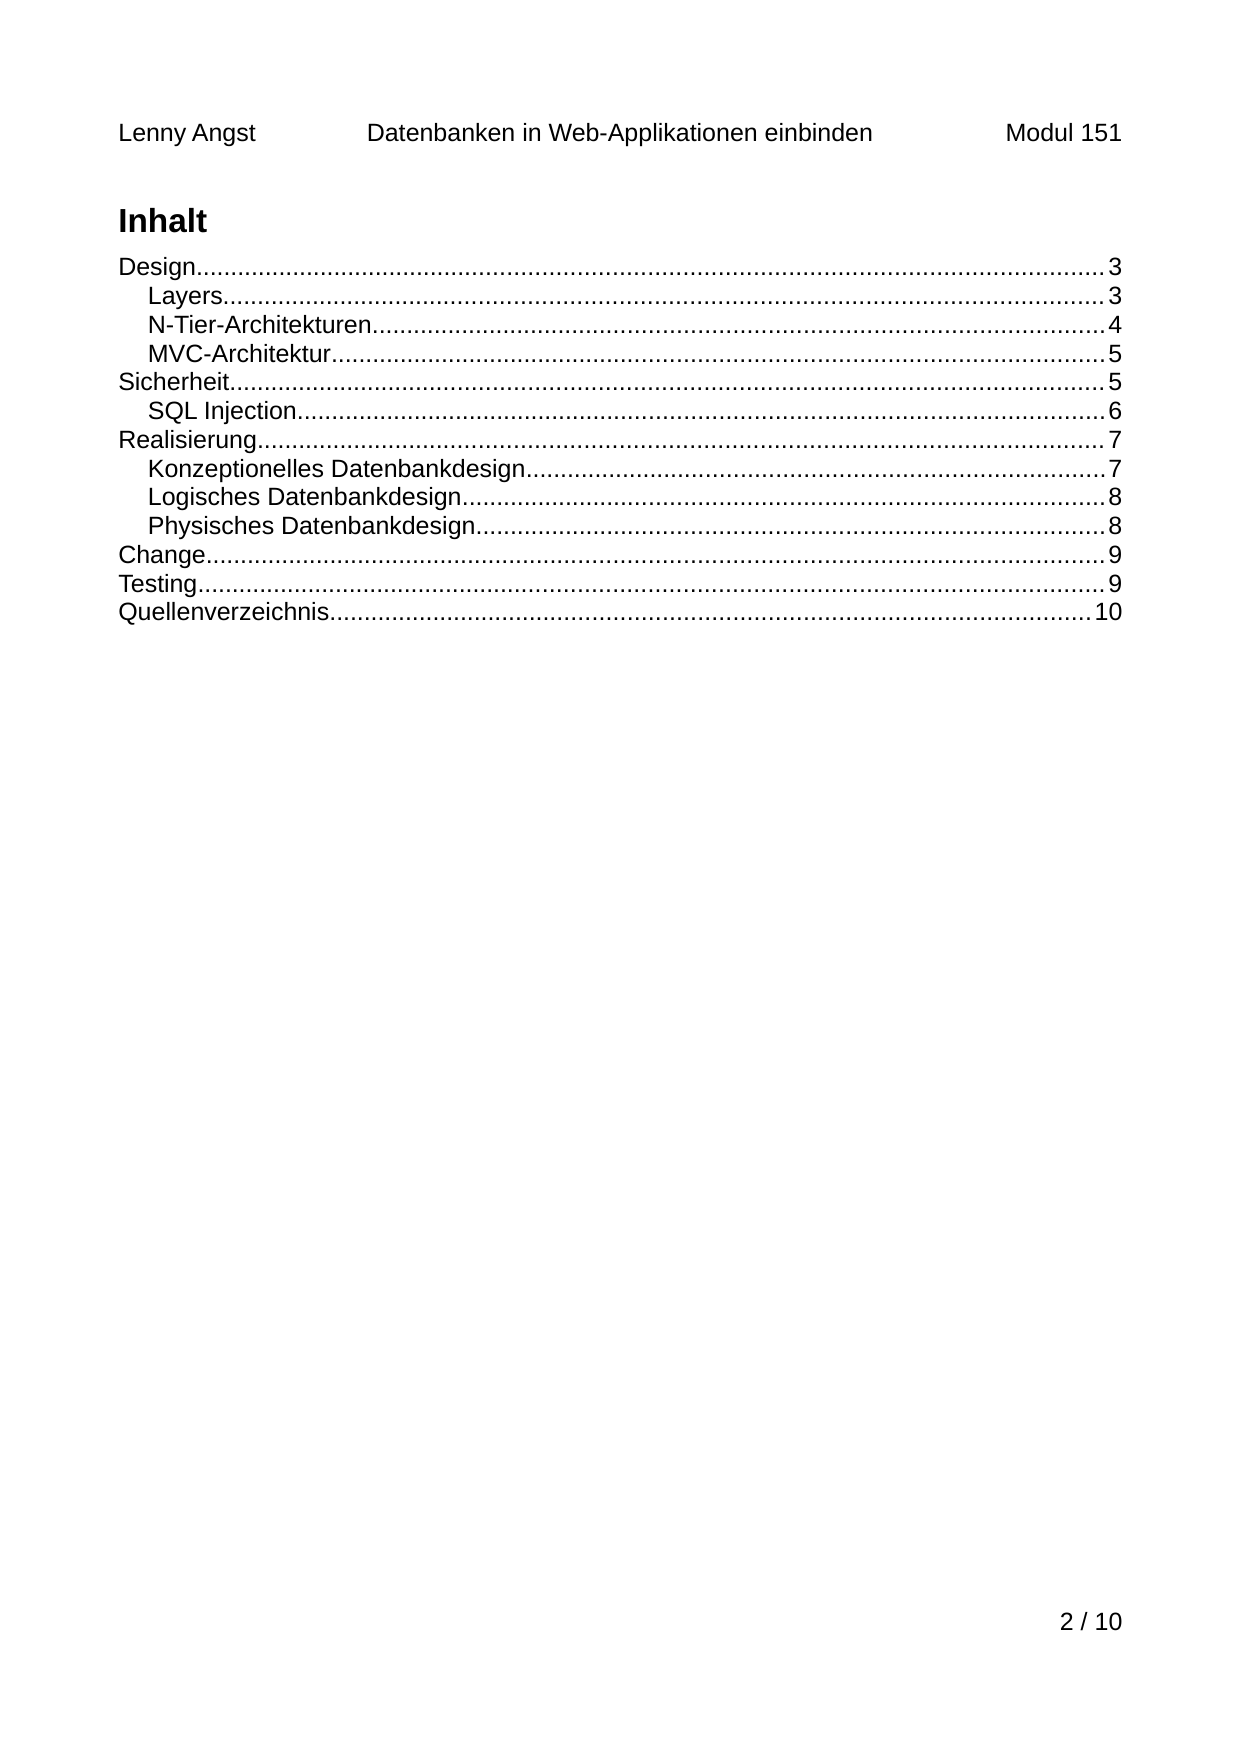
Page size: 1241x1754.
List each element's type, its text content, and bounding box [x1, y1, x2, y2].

text Layers 3 [148, 281, 1122, 310]
text Logisches Datenbankdesign 8 [148, 482, 1122, 511]
text Sicherheit 5 [118, 367, 1122, 396]
text Design 3 [118, 252, 1122, 281]
text Change 9 [118, 540, 1122, 568]
text Realisierung 7 [118, 425, 1122, 453]
text Physisches Datenbankdesign 8 [148, 511, 1122, 540]
text Quellenverzeichnis 10 [118, 597, 1122, 626]
text Konzeptionelles Datenbankdesign 7 [148, 453, 1122, 482]
text Testing 9 [118, 568, 1122, 597]
text N-Tier-Architekturen 4 [148, 310, 1122, 338]
subtitle Inhalt [118, 201, 1122, 240]
text SQL Injection 6 [148, 396, 1122, 425]
text MVC-Architektur 5 [148, 338, 1122, 367]
